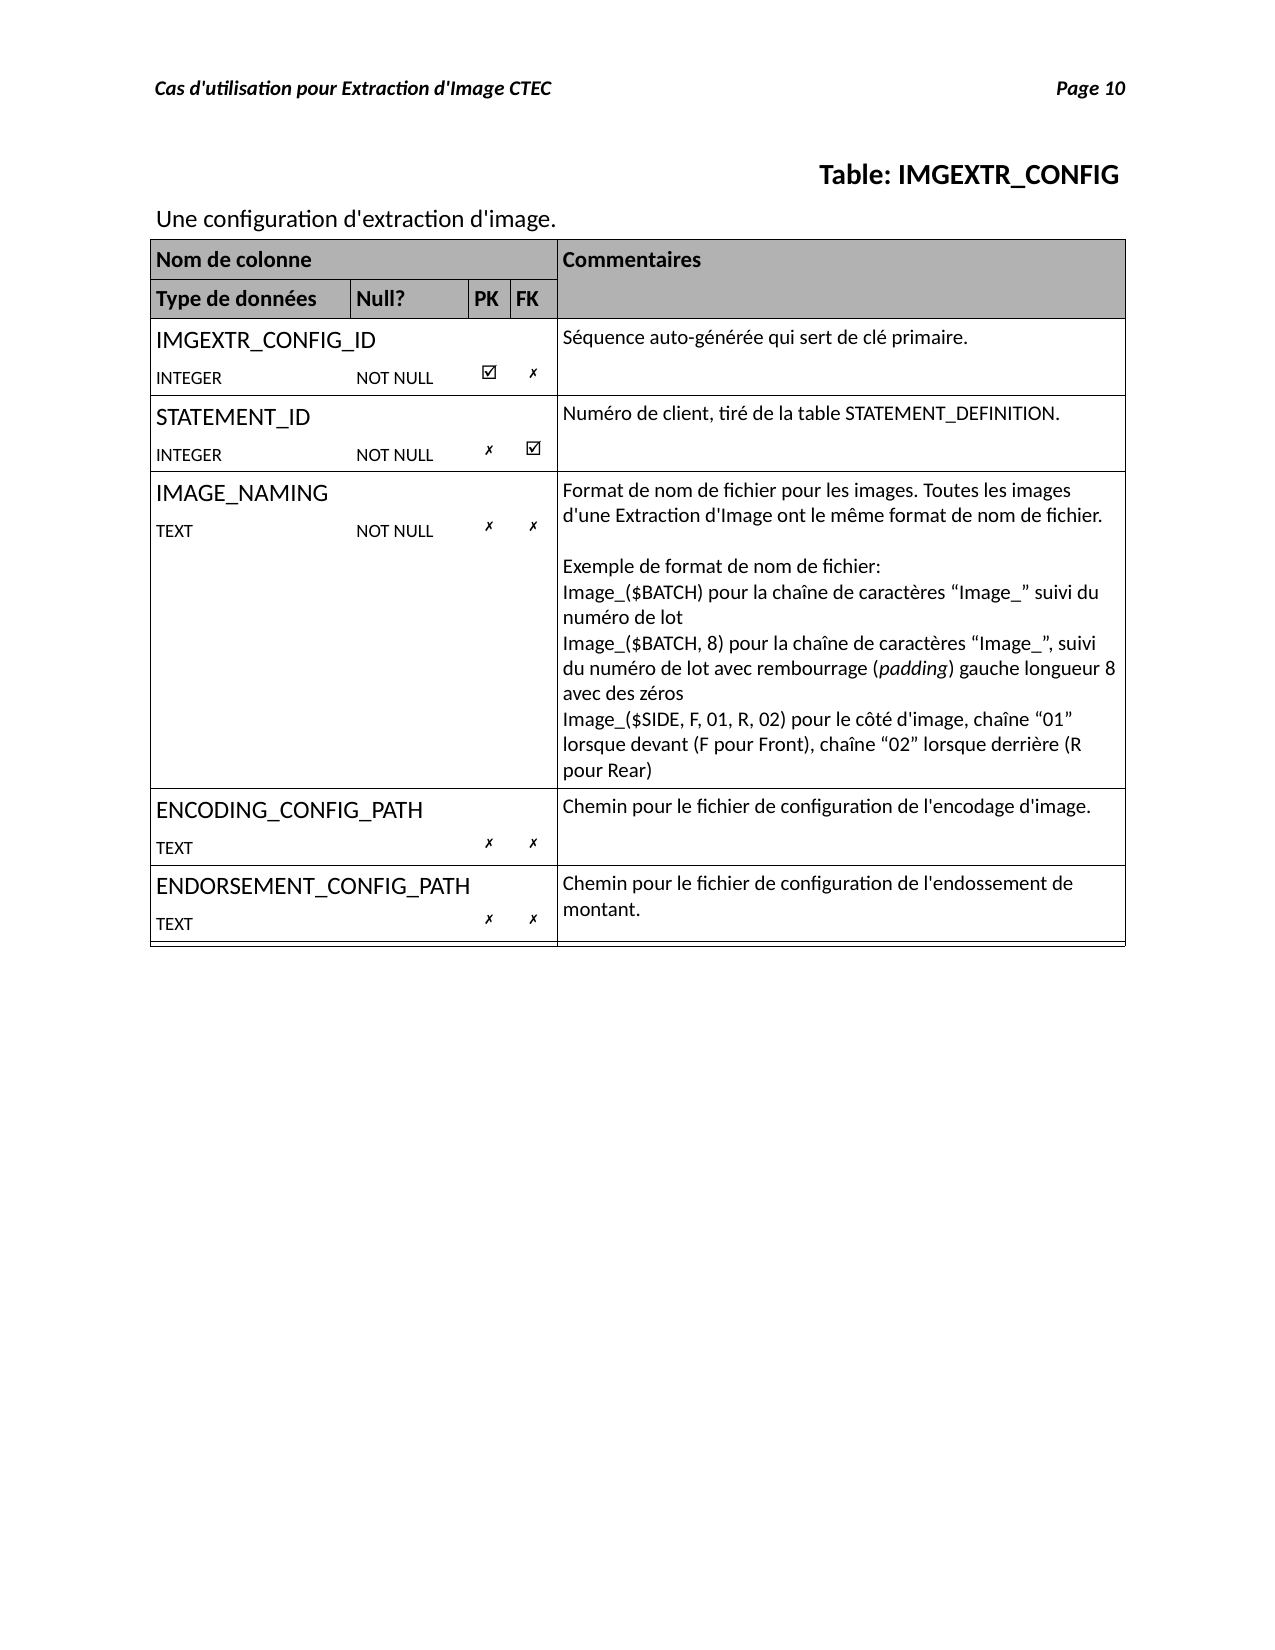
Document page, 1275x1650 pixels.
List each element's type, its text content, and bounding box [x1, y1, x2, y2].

table_cell Nom de colonne [151, 240, 557, 279]
table_cell STATEMENT_ID [151, 396, 557, 437]
table_cell NOT NULL [350, 360, 468, 395]
table_cell [350, 907, 468, 941]
table_cell O [469, 437, 510, 471]
table_cell [350, 942, 468, 946]
table_cell Commentaires [558, 240, 1125, 318]
table_cell NOT NULL [350, 437, 468, 471]
table_cell R [469, 360, 510, 395]
table_cell [350, 830, 468, 864]
table_cell ENCODING_CONFIG_PATH [151, 789, 557, 830]
table_cell FK [511, 280, 557, 318]
table_cell O [510, 514, 557, 788]
table_cell O [510, 830, 557, 864]
table_cell O [510, 360, 557, 395]
table_cell PK [469, 280, 510, 318]
table_header Table: IMGEXTR_CONFIG [150, 150, 1125, 197]
table_cell O [469, 830, 510, 864]
table_cell Numéro de client, tiré de la table STATEMENT_DEFINITION. [558, 396, 1125, 471]
table_cell Une configuration d'extraction d'image. [150, 197, 1125, 239]
table_cell ENDORSEMENT_CONFIG_PATH [151, 866, 557, 907]
table_cell [510, 942, 557, 946]
table_cell Chemin pour le fichier de configuration de l'endossement de montant. [558, 866, 1125, 941]
table_cell [151, 942, 350, 946]
table_cell Format de nom de fichier pour les images. Toutes les images d'une Extraction d'Image ont le même format de nom de fichier. Exemple de format de nom de fichier: Image_($BATCH) pour la chaîne de caractères “Image_” suivi du numéro de lot Image_($BATCH, 8) pour la chaîne de caractères “Image_”, suivi du numéro de lot avec rembourrage (padding) gauche longueur 8 avec des zéros Image_($SIDE, F, 01, R, 02) pour le côté d'image, chaîne “01” lorsque devant (F pour Front), chaîne “02” lorsque derrière (R pour Rear) [558, 472, 1125, 788]
table_cell Chemin pour le fichier de configuration de l'encodage d'image. [558, 789, 1125, 864]
table_cell R [510, 437, 557, 471]
table_cell Séquence auto-générée qui sert de clé primaire. [558, 319, 1125, 395]
table_cell IMAGE_NAMING [151, 472, 557, 513]
table_cell TEXT [151, 830, 350, 864]
table_cell NOT NULL [350, 514, 468, 788]
table_cell IMGEXTR_CONFIG_ID [151, 319, 557, 360]
table_cell INTEGER [151, 360, 350, 395]
table_cell Type de données [151, 280, 350, 318]
table_cell O [469, 514, 510, 788]
table_cell TEXT [151, 514, 350, 788]
table_cell INTEGER [151, 437, 350, 471]
table_cell O [510, 907, 557, 941]
table_cell [558, 942, 1125, 946]
table_cell Null? [351, 280, 468, 318]
table_cell [469, 942, 510, 946]
table_cell TEXT [151, 907, 350, 941]
table_cell O [469, 907, 510, 941]
